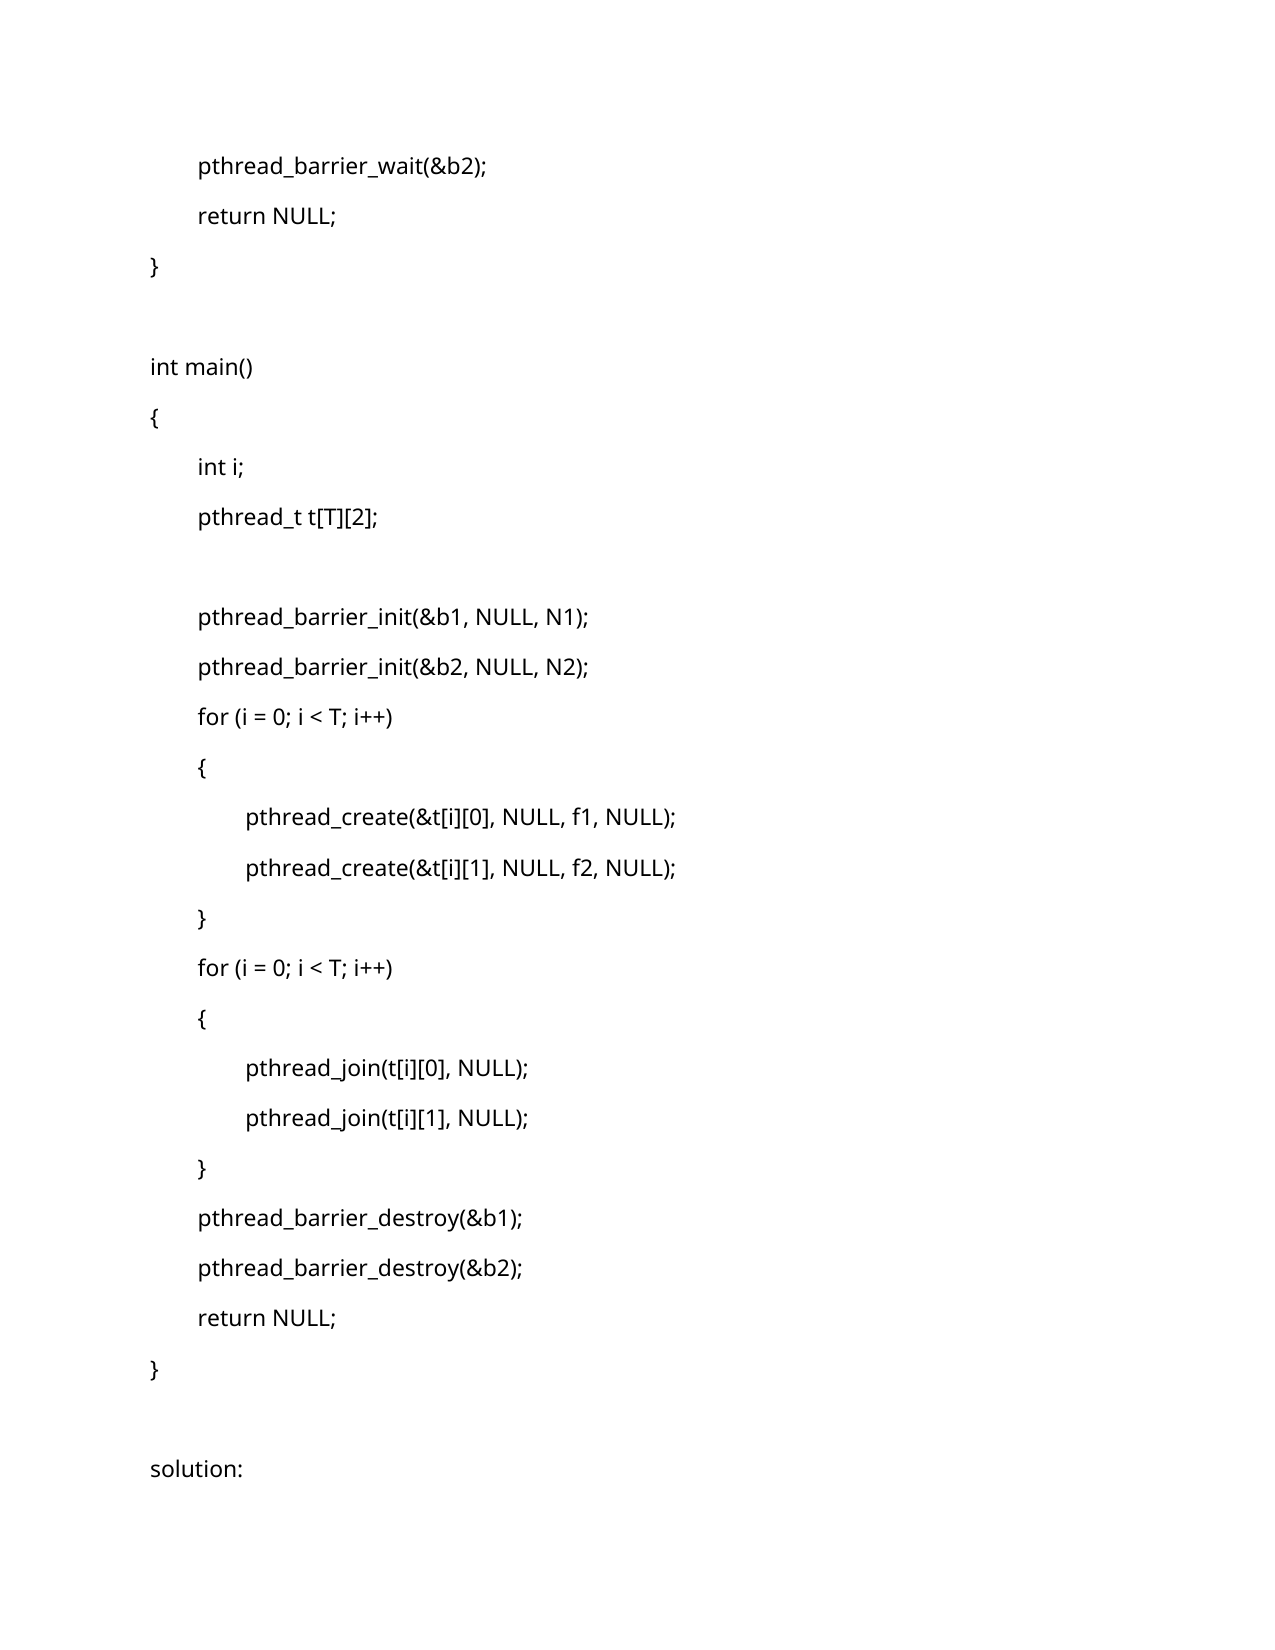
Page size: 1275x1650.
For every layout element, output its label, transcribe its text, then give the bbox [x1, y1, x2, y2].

text { [150, 1002, 1125, 1033]
text pthread_barrier_init(&b2, NULL, N2); [150, 651, 1125, 682]
text return NULL; [150, 1302, 1125, 1334]
text } [150, 902, 1125, 933]
text pthread_t t[T][2]; [150, 501, 1125, 532]
text solution: [150, 1453, 1125, 1484]
text pthread_barrier_init(&b1, NULL, N1); [150, 601, 1125, 632]
text } [150, 1152, 1125, 1183]
text pthread_join(t[i][1], NULL); [150, 1102, 1125, 1133]
text pthread_join(t[i][0], NULL); [150, 1052, 1125, 1083]
text } [150, 250, 1125, 281]
text int i; [150, 451, 1125, 482]
text } [150, 1352, 1125, 1384]
text pthread_barrier_wait(&b2); [150, 150, 1125, 181]
text for (i = 0; i < T; i++) [150, 952, 1125, 983]
text { [150, 751, 1125, 782]
text pthread_barrier_destroy(&b1); [150, 1202, 1125, 1233]
text return NULL; [150, 200, 1125, 231]
text pthread_create(&t[i][0], NULL, f1, NULL); [150, 801, 1125, 833]
text for (i = 0; i < T; i++) [150, 701, 1125, 732]
text int main() [150, 350, 1125, 382]
text pthread_create(&t[i][1], NULL, f2, NULL); [150, 851, 1125, 883]
text pthread_barrier_destroy(&b2); [150, 1252, 1125, 1283]
text { [150, 401, 1125, 432]
